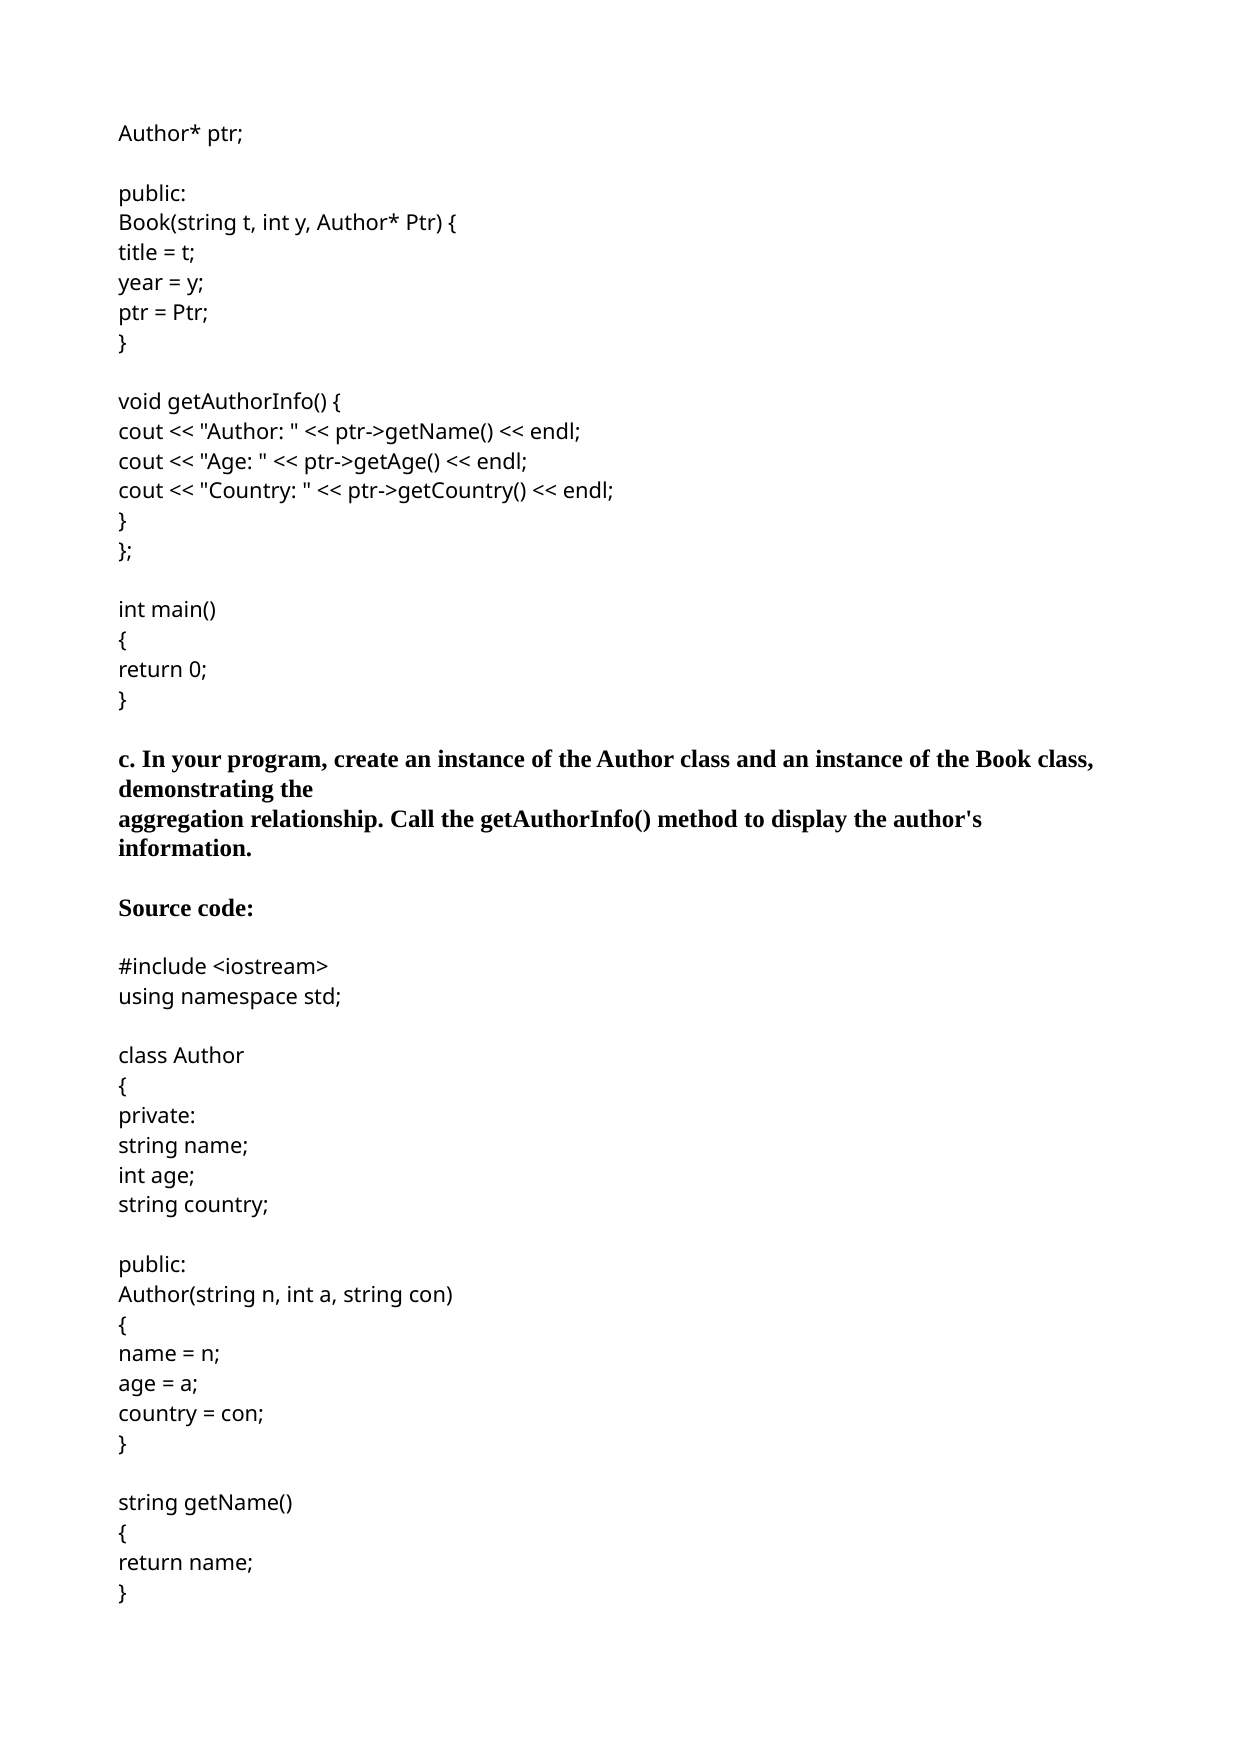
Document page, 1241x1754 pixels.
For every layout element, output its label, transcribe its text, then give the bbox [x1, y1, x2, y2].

text } [118, 684, 1122, 714]
text return name; [118, 1547, 1122, 1577]
text int age; [118, 1160, 1122, 1189]
text Author* ptr; [118, 118, 1122, 148]
text public: [118, 1249, 1122, 1279]
text int main() [118, 594, 1122, 624]
text year = y; [118, 267, 1122, 297]
text { [118, 1517, 1122, 1547]
text } [118, 1428, 1122, 1457]
text } [118, 327, 1122, 356]
text Book(string t, int y, Author* Ptr) { [118, 207, 1122, 237]
text { [118, 624, 1122, 654]
text c. In your program, create an instance of the Author class and an instance of the Book class, demonstrating the [118, 743, 1122, 803]
text cout << "Age: " << ptr->getAge() << endl; [118, 446, 1122, 475]
text class Author [118, 1041, 1122, 1070]
text #include <iostream> [118, 922, 1122, 981]
text private: [118, 1100, 1122, 1130]
text string name; [118, 1130, 1122, 1160]
text country = con; [118, 1398, 1122, 1428]
text { [118, 1308, 1122, 1338]
text ptr = Ptr; [118, 297, 1122, 327]
text { [118, 1070, 1122, 1100]
text Source code: [118, 892, 1122, 922]
text string getName() [118, 1487, 1122, 1517]
text cout << "Author: " << ptr->getName() << endl; [118, 416, 1122, 446]
text age = a; [118, 1368, 1122, 1398]
text name = n; [118, 1338, 1122, 1368]
text string country; [118, 1189, 1122, 1219]
text public: [118, 178, 1122, 207]
text void getAuthorInfo() { [118, 386, 1122, 416]
text } [118, 1577, 1122, 1606]
text using namespace std; [118, 981, 1122, 1011]
text } [118, 505, 1122, 535]
text Author(string n, int a, string con) [118, 1279, 1122, 1308]
text return 0; [118, 654, 1122, 684]
text cout << "Country: " << ptr->getCountry() << endl; [118, 475, 1122, 505]
text aggregation relationship. Call the getAuthorInfo() method to display the author's information. [118, 803, 1122, 862]
text }; [118, 535, 1122, 565]
text title = t; [118, 237, 1122, 267]
